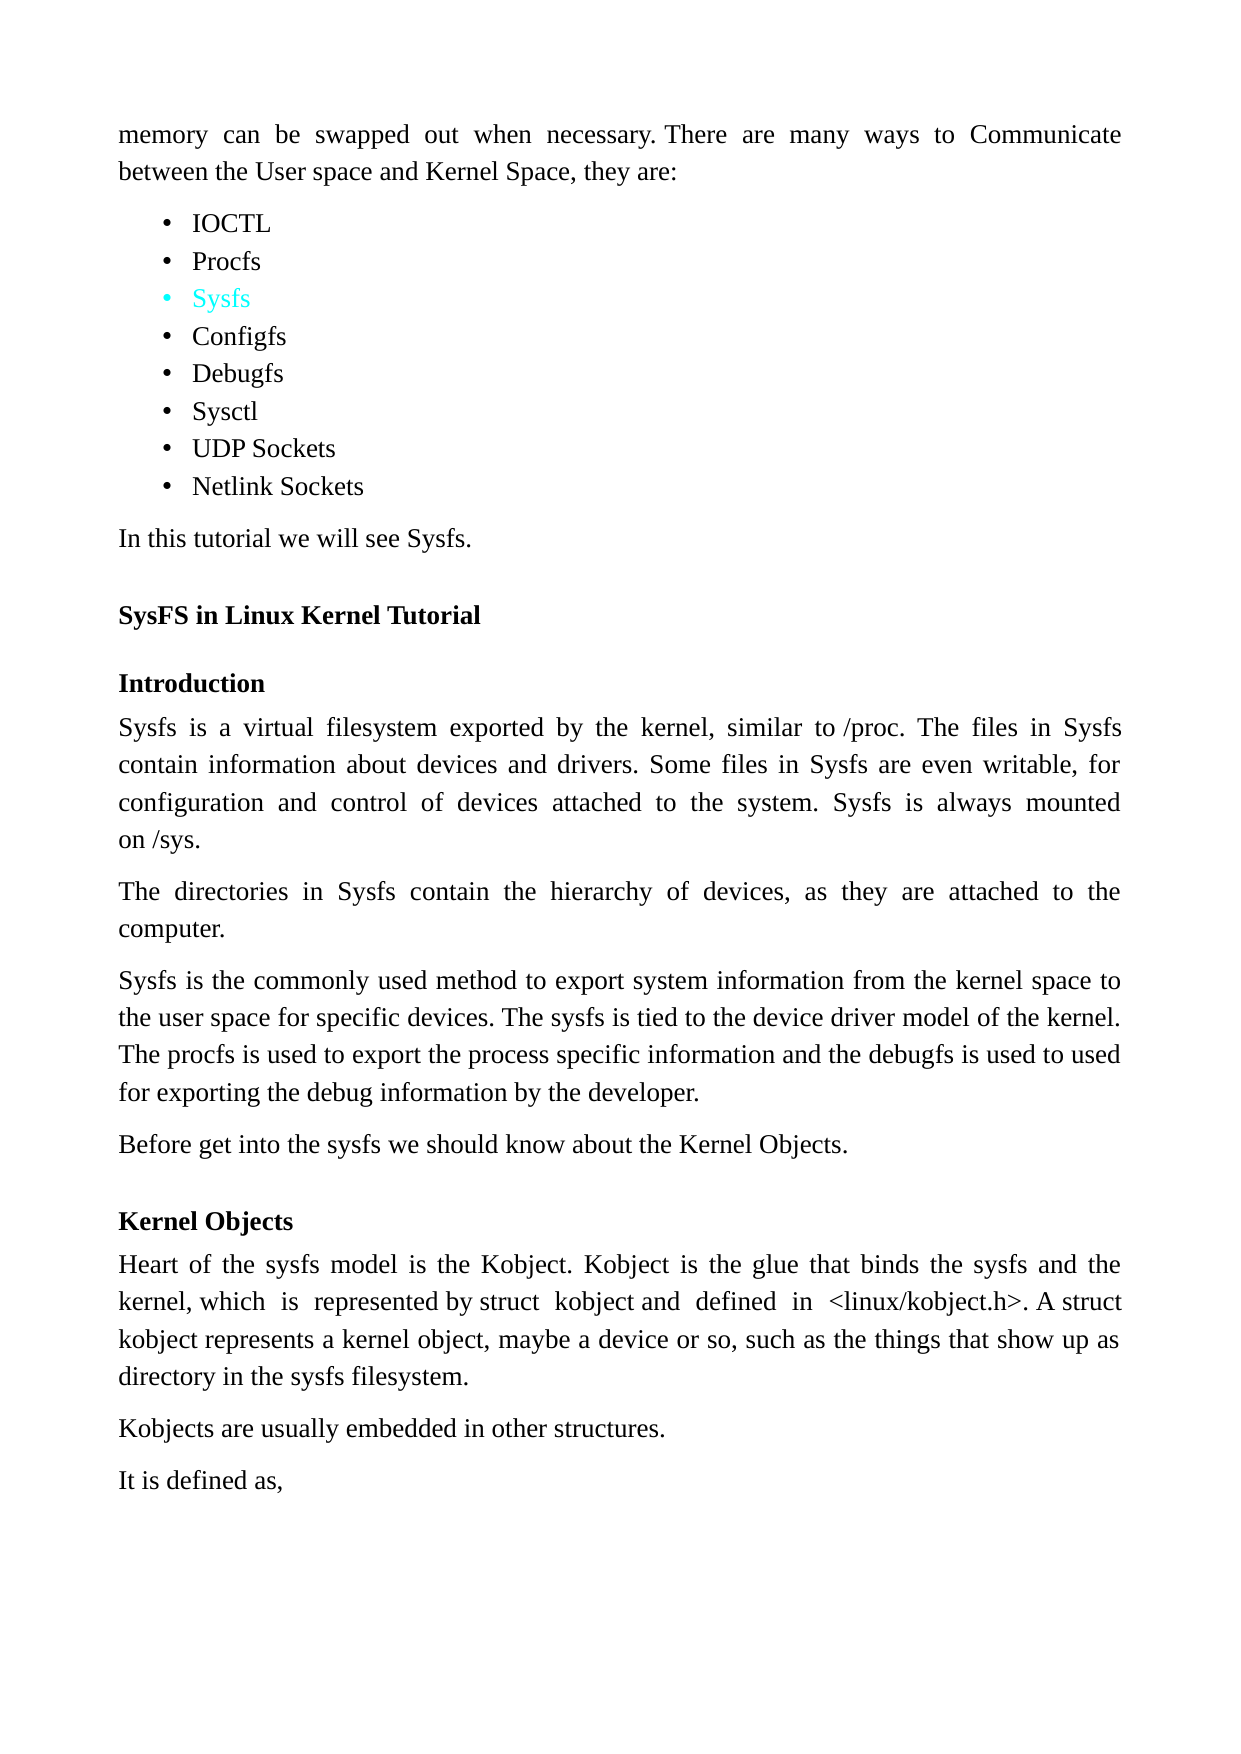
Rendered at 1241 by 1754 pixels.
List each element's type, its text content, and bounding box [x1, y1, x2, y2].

list Sysctl [162, 395, 1122, 426]
text Kobjects are usually embedded in other structures. [118, 1412, 1122, 1443]
list Configfs [162, 320, 1122, 351]
list Sysfs [162, 282, 1122, 313]
list Netlink Sockets [162, 470, 1122, 501]
list Procfs [162, 245, 1122, 276]
text memory can be swapped out when necessary. There are many ways to Communicate between the User space and Kernel Space, they are: [118, 118, 1122, 187]
text In this tutorial we will see Sysfs. [118, 522, 1122, 553]
text It is defined as, [118, 1464, 1122, 1495]
subtitle SysFS in Linux Kernel Tutorial [118, 599, 1122, 630]
subtitle Introduction [118, 667, 1122, 698]
list IOCTL [162, 207, 1122, 238]
text Sysfs is a virtual filesystem exported by the kernel, similar to /proc. The files in Sysfs contain information about devices and drivers. Some files in Sysfs are even writable, for configuration and control of devices attached to the system. Sysfs is always mounted on /sys. [118, 711, 1122, 854]
subtitle Kernel Objects [118, 1204, 1122, 1236]
text Sysfs is the commonly used method to export system information from the kernel space to the user space for specific devices. The sysfs is tied to the device driver model of the kernel. The procfs is used to export the process specific information and the debugfs is used to used for exporting the debug information by the developer. [118, 964, 1122, 1107]
text The directories in Sysfs contain the hierarchy of devices, as they are attached to the computer. [118, 875, 1122, 943]
text Heart of the sysfs model is the Kobject. Kobject is the glue that binds the sysfs and the kernel, which is represented by struct kobject and defined in <linux/kobject.h>. A struct kobject represents a kernel object, maybe a device or so, such as the things that show up as directory in the sysfs filesystem. [118, 1248, 1122, 1391]
list Debugfs [162, 357, 1122, 388]
text Before get into the sysfs we should know about the Kernel Objects. [118, 1128, 1122, 1159]
list UDP Sockets [162, 432, 1122, 463]
